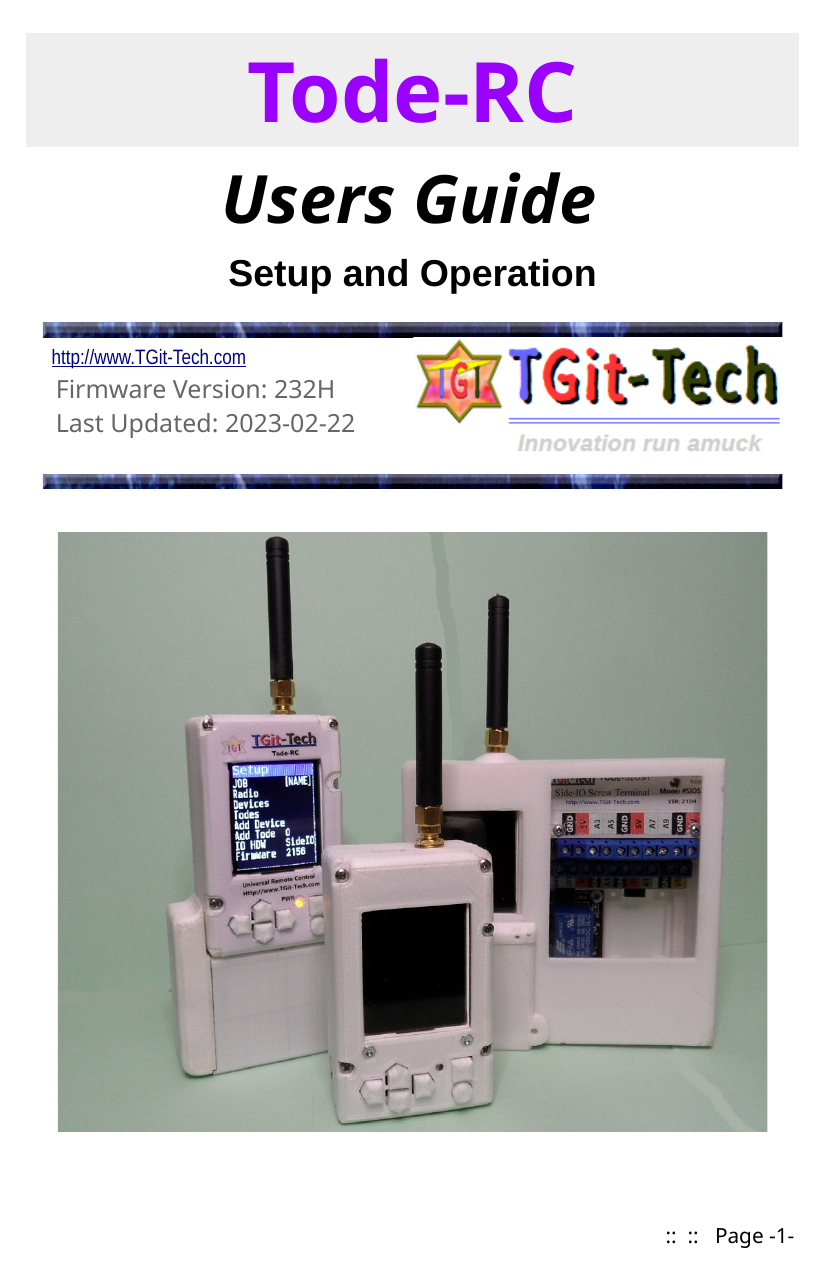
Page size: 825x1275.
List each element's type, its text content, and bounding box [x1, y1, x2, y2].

subtitle Users Guide [26, 153, 799, 243]
picture [57, 532, 768, 1132]
title Setup and Operation [26, 251, 799, 294]
picture [42, 322, 784, 454]
text [783, 323, 799, 372]
text http://www.TGit-Tech.com [26, 323, 413, 372]
picture [42, 474, 783, 489]
text [784, 372, 799, 406]
title Tode-RC [26, 33, 799, 147]
text Firmware Version: 232H [26, 372, 413, 406]
text [784, 406, 799, 440]
text Last Updated: 2023-02-22 [26, 406, 413, 440]
